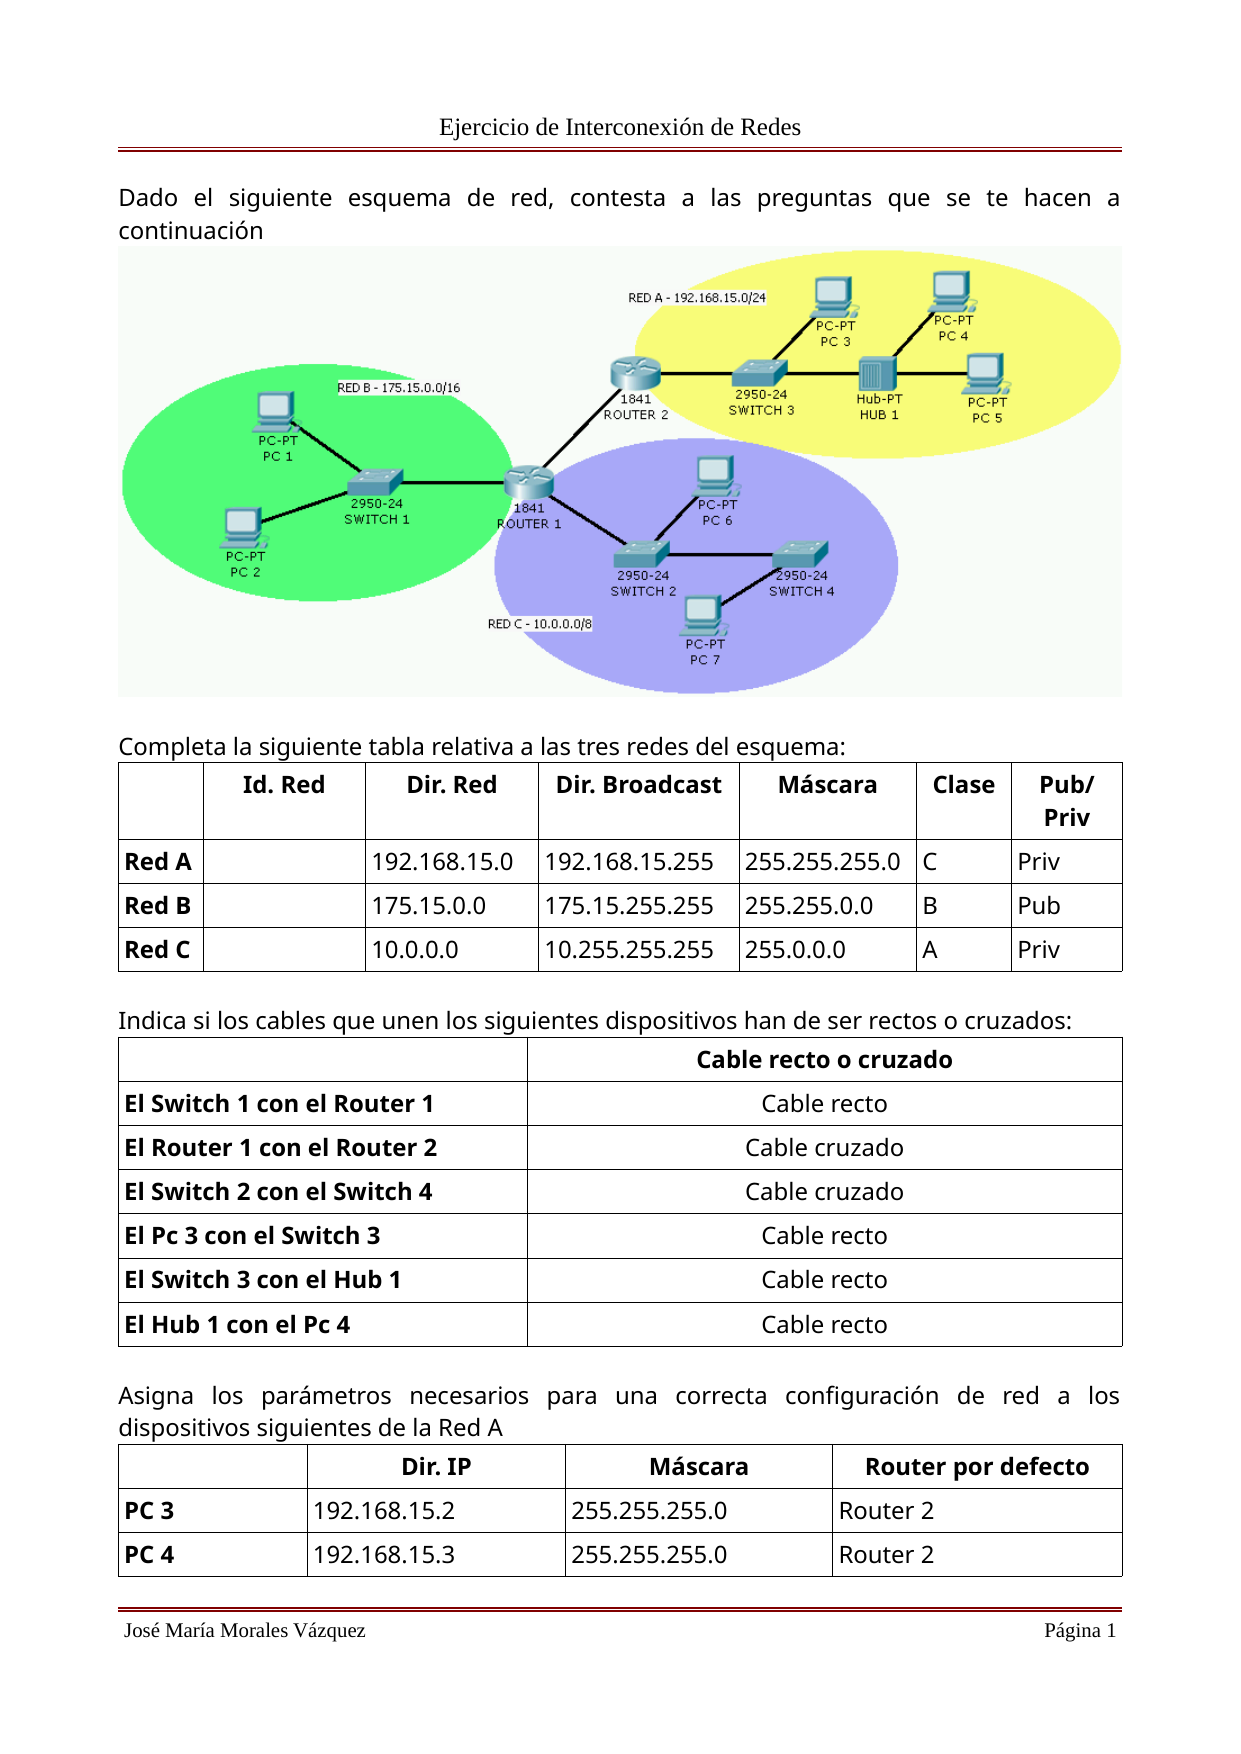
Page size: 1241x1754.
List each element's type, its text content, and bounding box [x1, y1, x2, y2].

table_header Dir. Red [366, 763, 538, 839]
table_cell Priv [1012, 928, 1122, 971]
table_header Id. Red [204, 763, 365, 839]
table_cell B [917, 884, 1011, 927]
table_cell El Switch 2 con el Switch 4 [119, 1170, 527, 1213]
table_cell Cable recto [528, 1082, 1122, 1125]
table_cell C [917, 840, 1011, 883]
table_cell Pub [1012, 884, 1122, 927]
table_cell 175.15.255.255 [539, 884, 739, 927]
table_cell El Switch 3 con el Hub 1 [119, 1259, 527, 1302]
table_cell Red B [119, 884, 203, 927]
text Indica si los cables que unen los siguientes dispositivos han de ser rectos o cruzados: [118, 1004, 1122, 1037]
table_cell 175.15.0.0 [366, 884, 538, 927]
table_cell [204, 840, 365, 883]
table_cell El Router 1 con el Router 2 [119, 1126, 527, 1169]
table_cell 192.168.15.0 [366, 840, 538, 883]
table_cell 192.168.15.255 [539, 840, 739, 883]
table_cell 255.255.0.0 [740, 884, 916, 927]
table_cell Red A [119, 840, 203, 883]
table_cell El Switch 1 con el Router 1 [119, 1082, 527, 1125]
table_header Máscara [740, 763, 916, 839]
table_cell Router 2 [833, 1533, 1122, 1576]
table_cell 255.0.0.0 [740, 928, 916, 971]
table_cell El Hub 1 con el Pc 4 [119, 1303, 527, 1346]
table_cell 10.255.255.255 [539, 928, 739, 971]
table_header Máscara [566, 1445, 832, 1488]
table_cell PC 4 [119, 1533, 307, 1576]
table_cell Cable recto [528, 1303, 1122, 1346]
table_header Router por defecto [833, 1445, 1122, 1488]
table_cell 192.168.15.3 [308, 1533, 565, 1576]
table_cell El Pc 3 con el Switch 3 [119, 1214, 527, 1257]
table_cell Cable recto [528, 1214, 1122, 1257]
text Asigna los parámetros necesarios para una correcta configuración de red a los dispositivos siguientes de la Red A [118, 1378, 1122, 1444]
table_cell PC 3 [119, 1489, 307, 1532]
table_cell 255.255.255.0 [740, 840, 916, 883]
table_cell 255.255.255.0 [566, 1489, 832, 1532]
table_header Clase [917, 763, 1011, 839]
table_cell Cable cruzado [528, 1170, 1122, 1213]
table_cell Red C [119, 928, 203, 971]
picture [118, 246, 1123, 697]
text Dado el siguiente esquema de red, contesta a las preguntas que se te hacen a continuación [118, 181, 1122, 246]
table_header Dir. Broadcast [539, 763, 739, 839]
table_cell [204, 884, 365, 927]
table_cell A [917, 928, 1011, 971]
table_cell Cable cruzado [528, 1126, 1122, 1169]
table_header [119, 1038, 527, 1081]
table_header Cable recto o cruzado [528, 1038, 1122, 1081]
table_cell Router 2 [833, 1489, 1122, 1532]
table_cell Cable recto [528, 1259, 1122, 1302]
table_cell 192.168.15.2 [308, 1489, 565, 1532]
table_cell Priv [1012, 840, 1122, 883]
table_header Dir. IP [308, 1445, 565, 1488]
table_cell [204, 928, 365, 971]
table_header Pub/Priv [1012, 763, 1122, 839]
text Completa la siguiente tabla relativa a las tres redes del esquema: [118, 729, 1122, 762]
table_header [119, 763, 203, 839]
table_header [119, 1445, 307, 1488]
table_cell 10.0.0.0 [366, 928, 538, 971]
table_cell 255.255.255.0 [566, 1533, 832, 1576]
